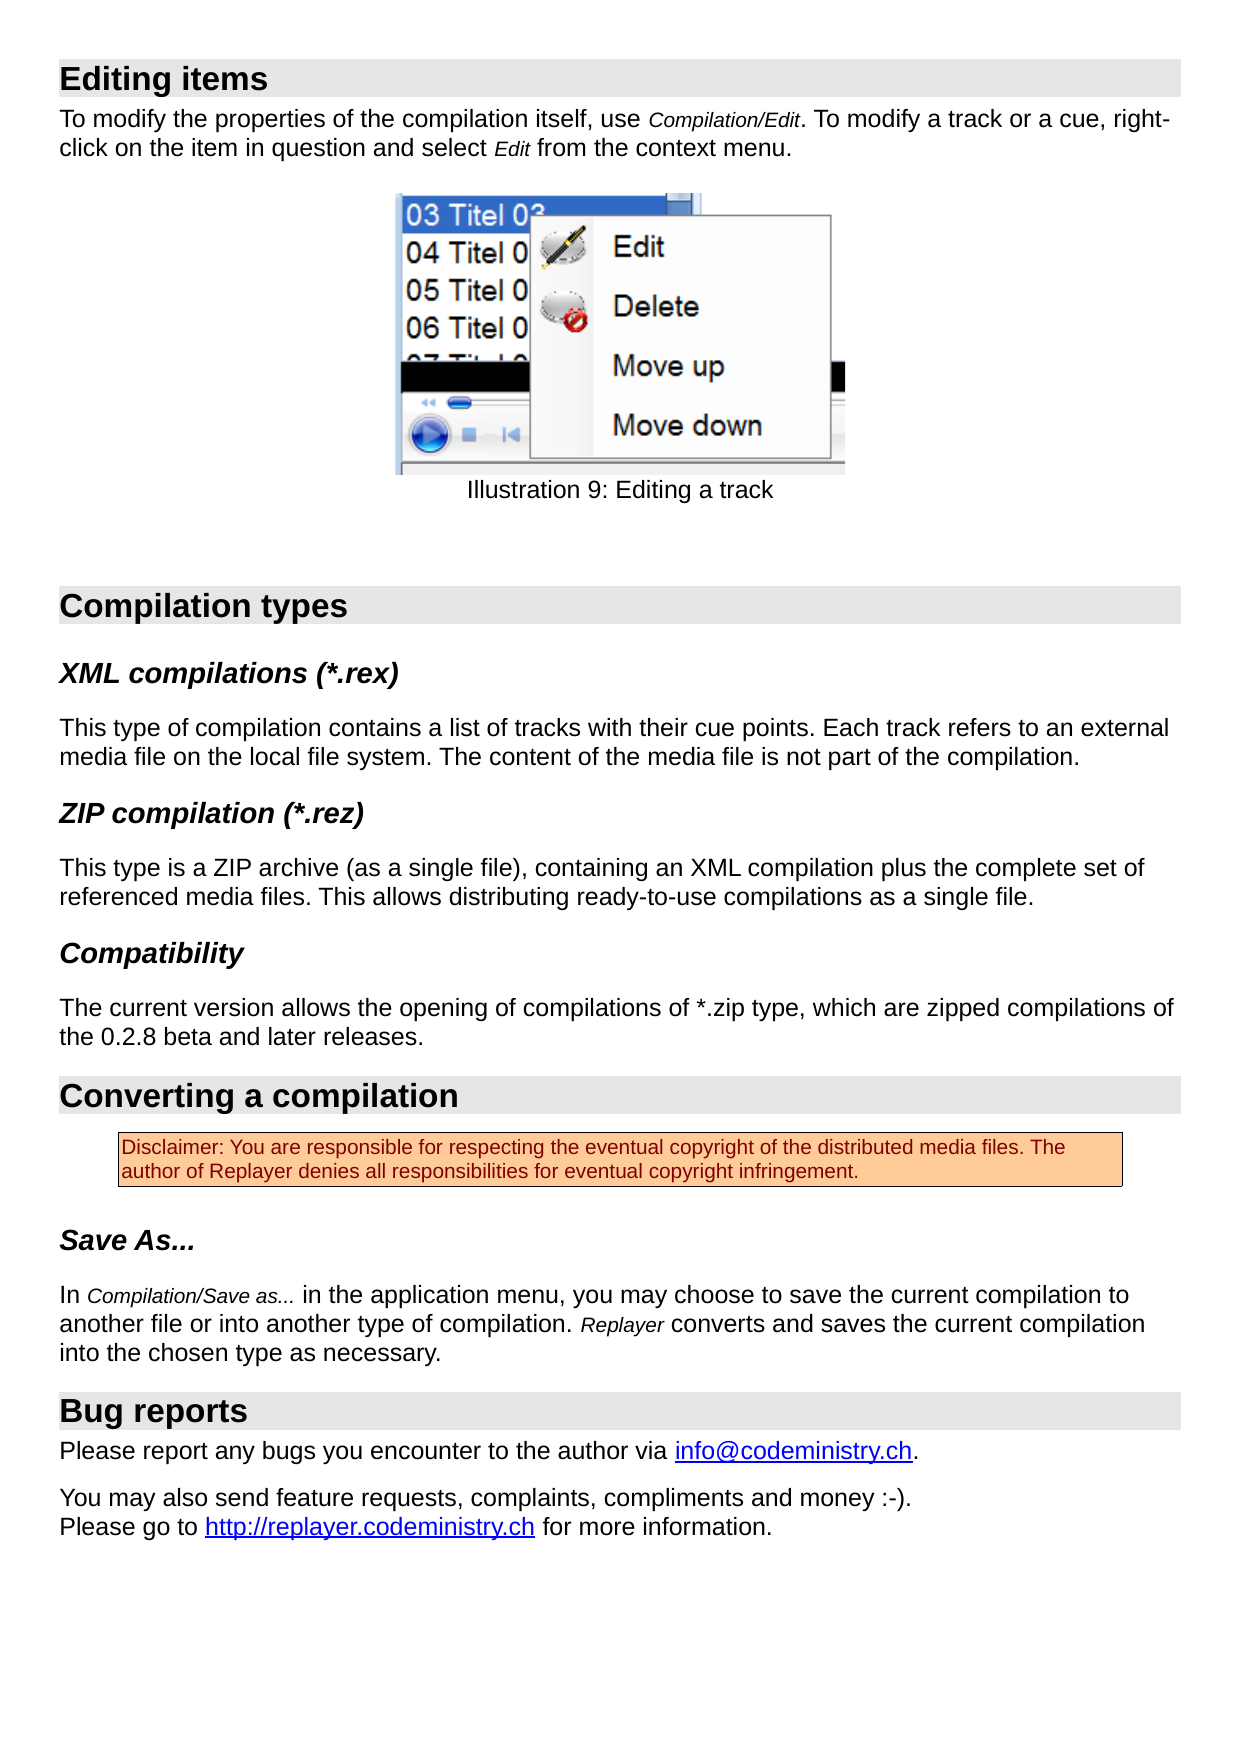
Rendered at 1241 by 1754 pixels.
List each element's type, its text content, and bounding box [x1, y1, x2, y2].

text In Compilation/Save as... in the application menu, you may choose to save the current compilation to another file or into another type of compilation. Replayer converts and saves the current compilation into the chosen type as necessary. [59, 1280, 1181, 1367]
text Illustration 9: Editing a track [395, 475, 845, 503]
text To modify the properties of the compilation itself, use Compilation/Edit. To modify a track or a cue, right-click on the item in question and select Edit from the context menu. [59, 104, 1181, 161]
subtitle Converting a compilation [59, 1076, 1181, 1114]
text Disclaimer: You are responsible for respecting the eventual copyright of the distributed media files. The author of Replayer denies all responsibilities for eventual copyright infringement. [119, 1133, 1122, 1186]
picture [395, 193, 846, 475]
subtitle Editing items [59, 59, 1181, 97]
text Please report any bugs you encounter to the author via info@codeministry.ch. [59, 1436, 1181, 1465]
text You may also send feature requests, complaints, compliments and money :-). Please go to http://replayer.codeministry.ch for more information. [59, 1483, 1181, 1540]
text This type of compilation contains a list of tracks with their cue points. Each track refers to an external media file on the local file system. The content of the media file is not part of the compilation. [59, 713, 1181, 771]
subtitle Compilation types [59, 586, 1181, 624]
text The current version allows the opening of compilations of *.zip type, which are zipped compilations of the 0.2.8 beta and later releases. [59, 993, 1181, 1051]
subtitle Compatibility [59, 936, 1181, 969]
subtitle ZIP compilation (*.rez) [59, 796, 1181, 829]
subtitle Save As... [59, 1223, 1181, 1256]
text This type is a ZIP archive (as a single file), containing an XML compilation plus the complete set of referenced media files. This allows distributing ready-to-use compilations as a single file. [59, 853, 1181, 911]
subtitle XML compilations (*.rex) [59, 656, 1181, 689]
subtitle Bug reports [59, 1392, 1181, 1430]
